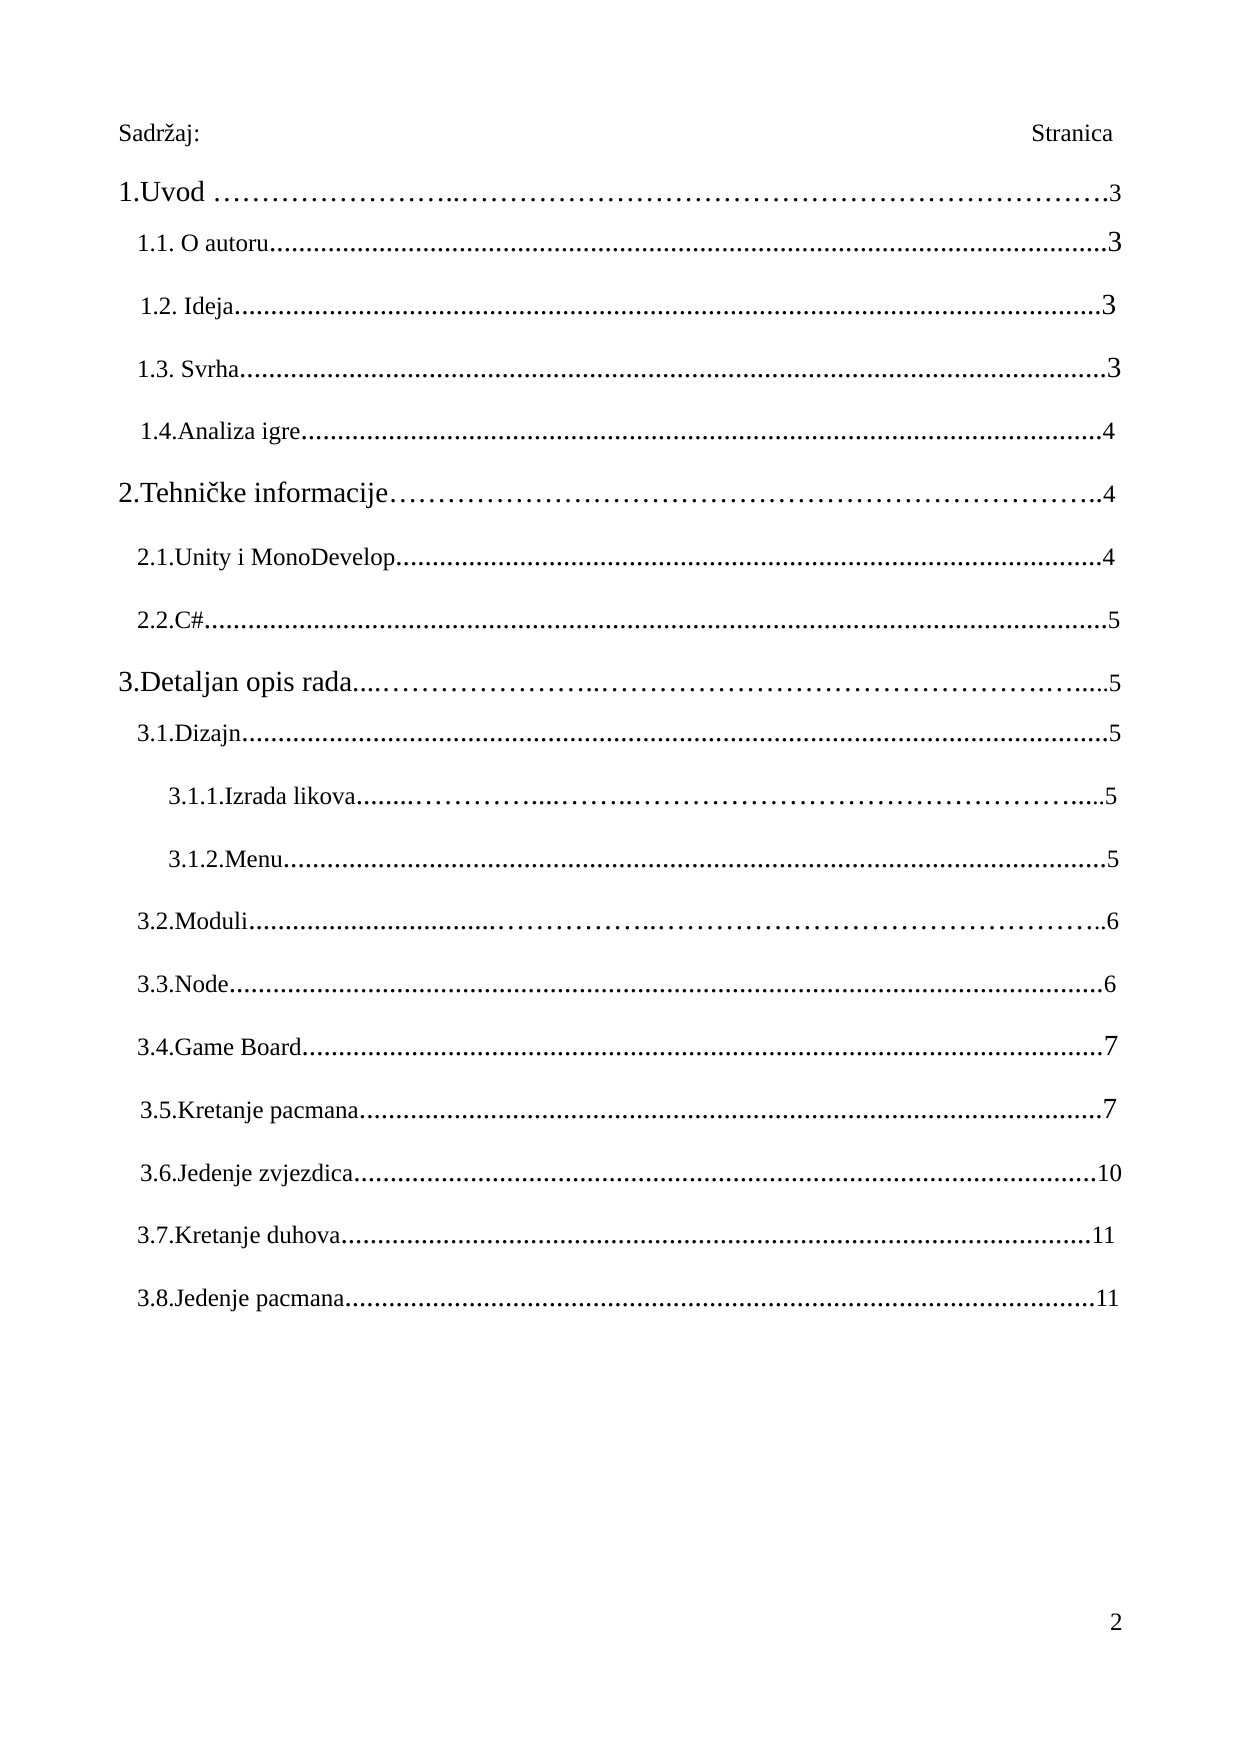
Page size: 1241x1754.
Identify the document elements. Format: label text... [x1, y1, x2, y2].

text 1.Uvod ……………………..………………………………………………………….3 1.1. O autoru...................................................................................................................3 [118, 174, 1122, 258]
text Sadržaj: Stranica [118, 118, 1122, 147]
text 3.4.Game Board..............................................................................................................7 [118, 1028, 1122, 1062]
text 3.3.Node........................................................................................................................6 [118, 965, 1122, 999]
text 3.Detaljan opis rada....…………………..……………………………………….….....5 3.1.Dizajn.......................................................................................................................5 [118, 664, 1122, 748]
text 1.2. Ideja.......................................................................................................................3 [118, 287, 1122, 320]
text 3.2.Moduli..................................……………..………………………………………..6 [118, 902, 1122, 936]
text 3.7.Kretanje duhova.......................................................................................................11 [118, 1217, 1122, 1250]
text 2.1.Unity i MonoDevelop.................................................................................................4 [118, 538, 1122, 572]
text 3.5.Kretanje pacmana......................................................................................................7 [118, 1091, 1122, 1124]
text 1.3. Svrha.......................................................................................................................3 [118, 350, 1122, 383]
text 3.1.2.Menu.................................................................................................................5 [118, 840, 1122, 873]
text 2.Tehničke informacije………………………………………………………………..4 [118, 475, 1122, 509]
text 3.6.Jedenje zvjezdica......................................................................................................10 [118, 1154, 1122, 1187]
text 2.2.C#............................................................................................................................5 [118, 601, 1122, 634]
text 3.8.Jedenje pacmana.......................................................................................................11 [118, 1279, 1122, 1313]
text 3.1.1.Izrada likova........…………....……..……………………………………….....5 [118, 777, 1122, 810]
text 1.4.Analiza igre..............................................................................................................4 [118, 412, 1122, 446]
